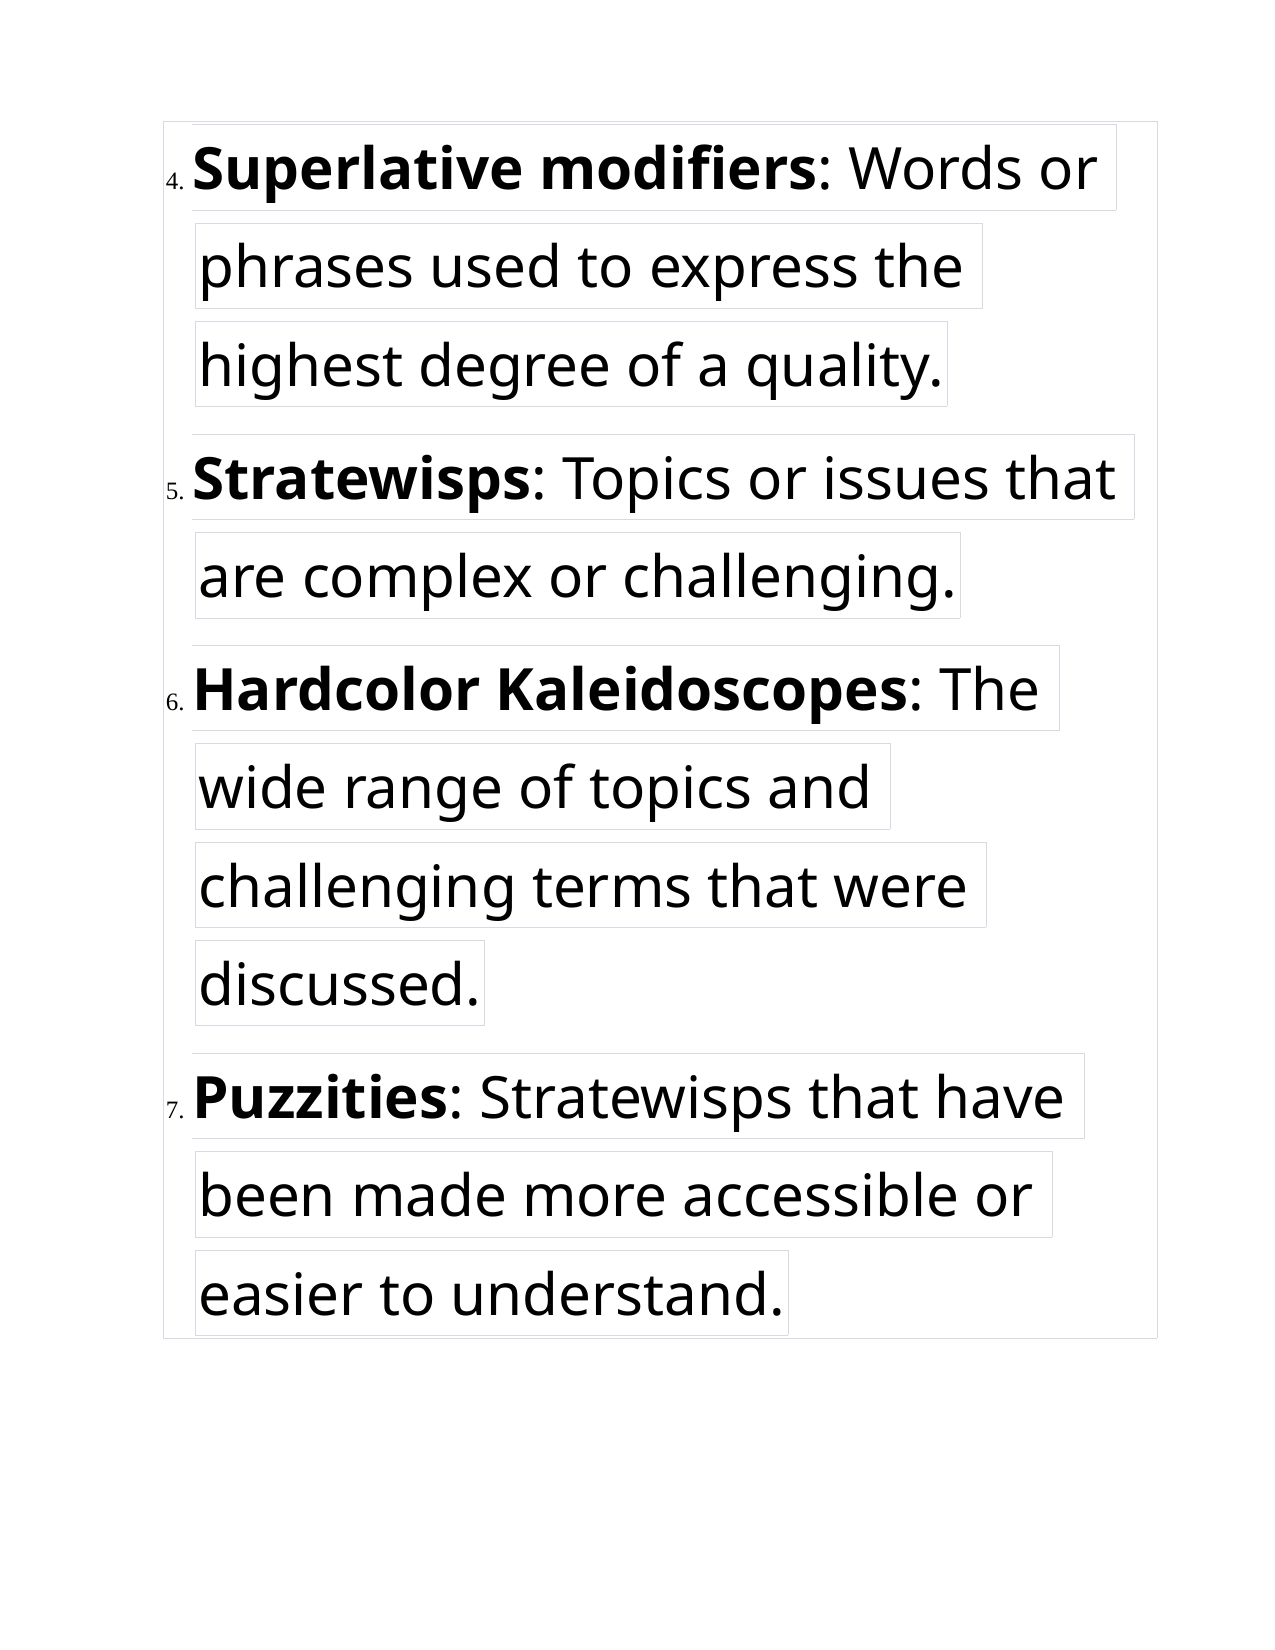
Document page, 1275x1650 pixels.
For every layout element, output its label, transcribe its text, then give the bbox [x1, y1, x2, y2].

list Puzzities: Stratewisps that have been made more accessible or easier to understand. [164, 1050, 1157, 1338]
list Stratewisps: Topics or issues that are complex or challenging. [164, 431, 1157, 618]
list Hardcolor Kaleidoscopes: The wide range of topics and challenging terms that were discussed. [164, 642, 1157, 1026]
list Superlative modifiers: Words or phrases used to express the highest degree of a quality. [164, 122, 1157, 406]
